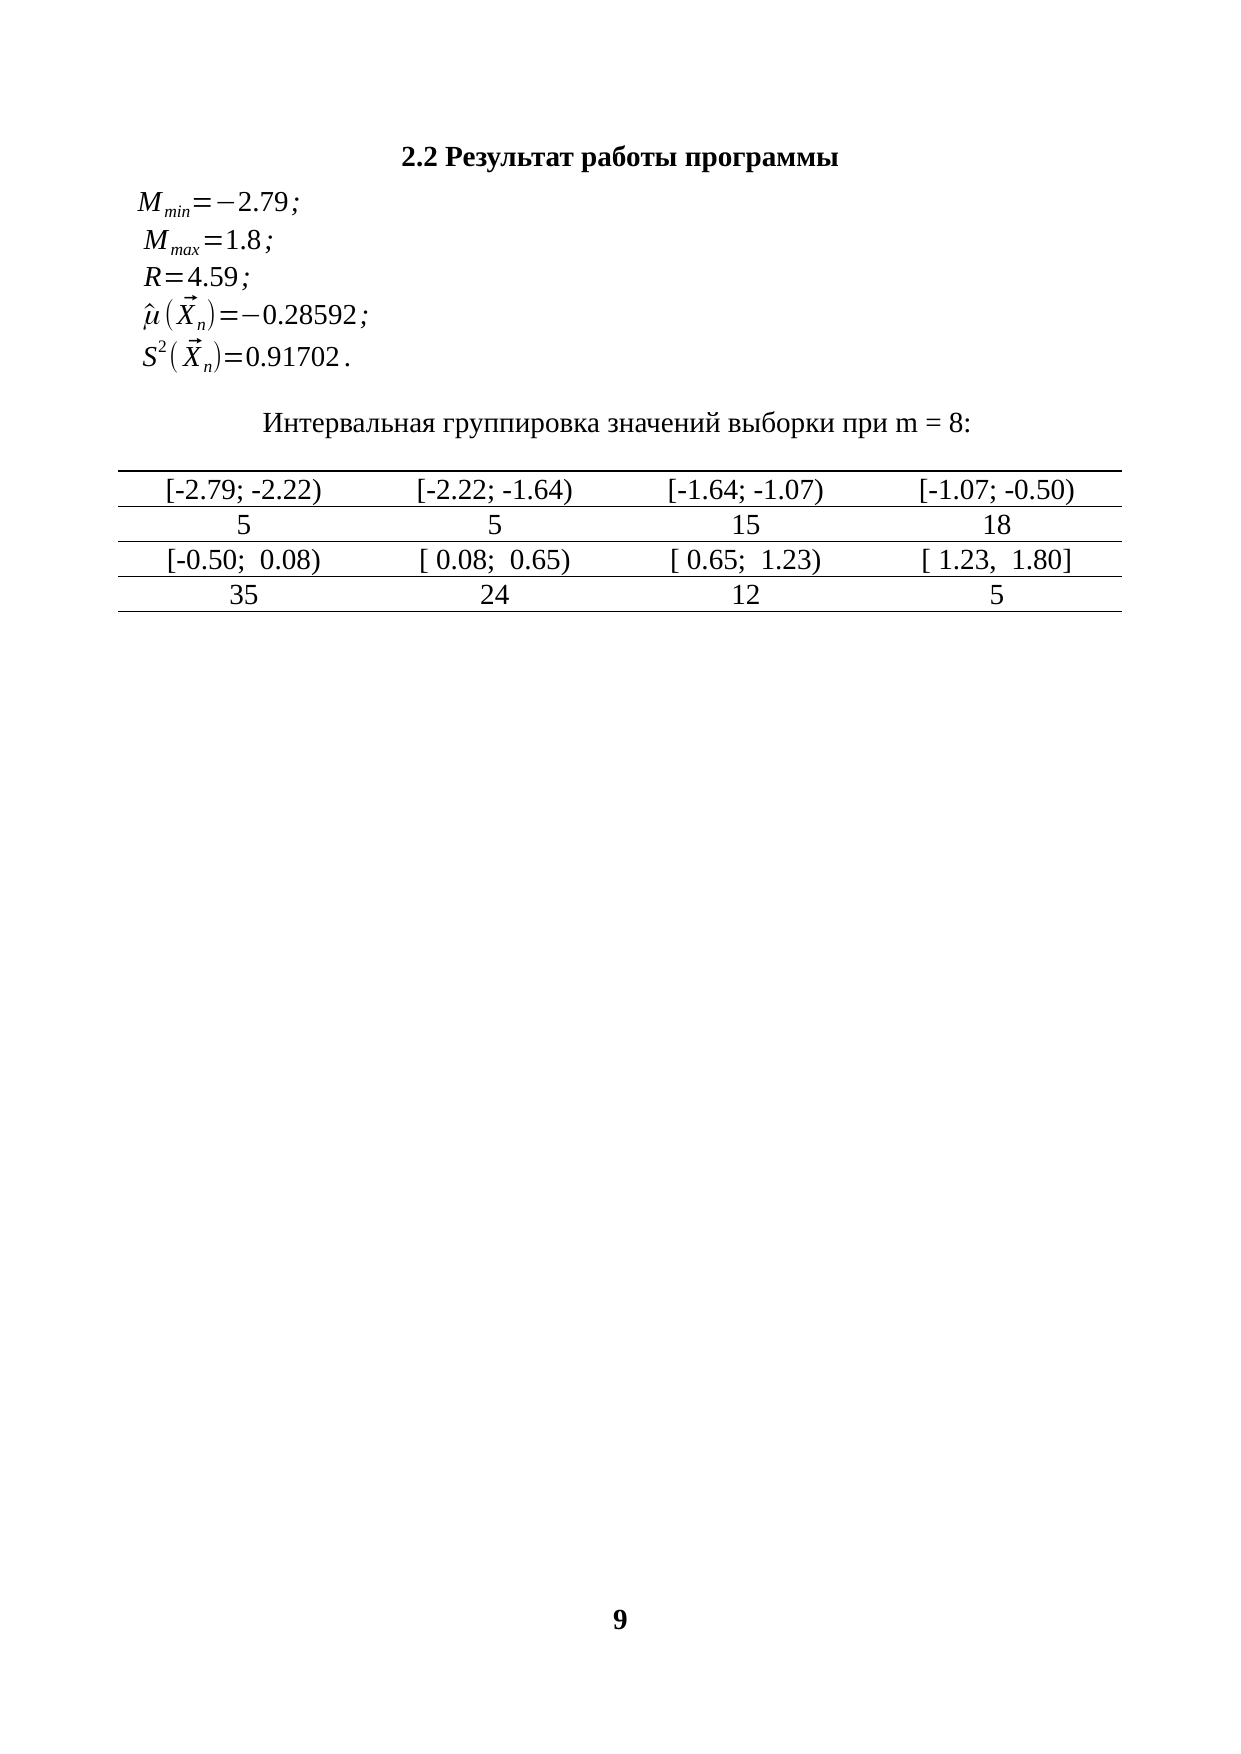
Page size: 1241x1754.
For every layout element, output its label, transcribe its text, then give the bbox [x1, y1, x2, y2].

table_cell 5 [871, 577, 1122, 611]
table_cell [ 1.23, 1.80] [871, 542, 1122, 576]
table_header [-1.07; -0.50) [871, 472, 1122, 506]
table_cell [-0.50; 0.08) [118, 542, 369, 576]
table_cell 24 [369, 577, 620, 611]
table_header [-2.22; -1.64) [369, 472, 620, 506]
table_cell 35 [118, 577, 369, 611]
table_cell 5 [369, 507, 620, 541]
table_header [-1.64; -1.07) [620, 472, 871, 506]
table_cell 12 [620, 577, 871, 611]
table_cell 5 [118, 507, 369, 541]
text Интервальная группировка значений выборки при m = 8: [118, 406, 1122, 439]
table_header [-2.79; -2.22) [118, 472, 369, 506]
table_cell 15 [620, 507, 871, 541]
table_cell [ 0.65; 1.23) [620, 542, 871, 576]
table_cell [ 0.08; 0.65) [369, 542, 620, 576]
table_cell 18 [871, 507, 1122, 541]
subtitle 2.2 Результат работы программы [118, 139, 1122, 172]
